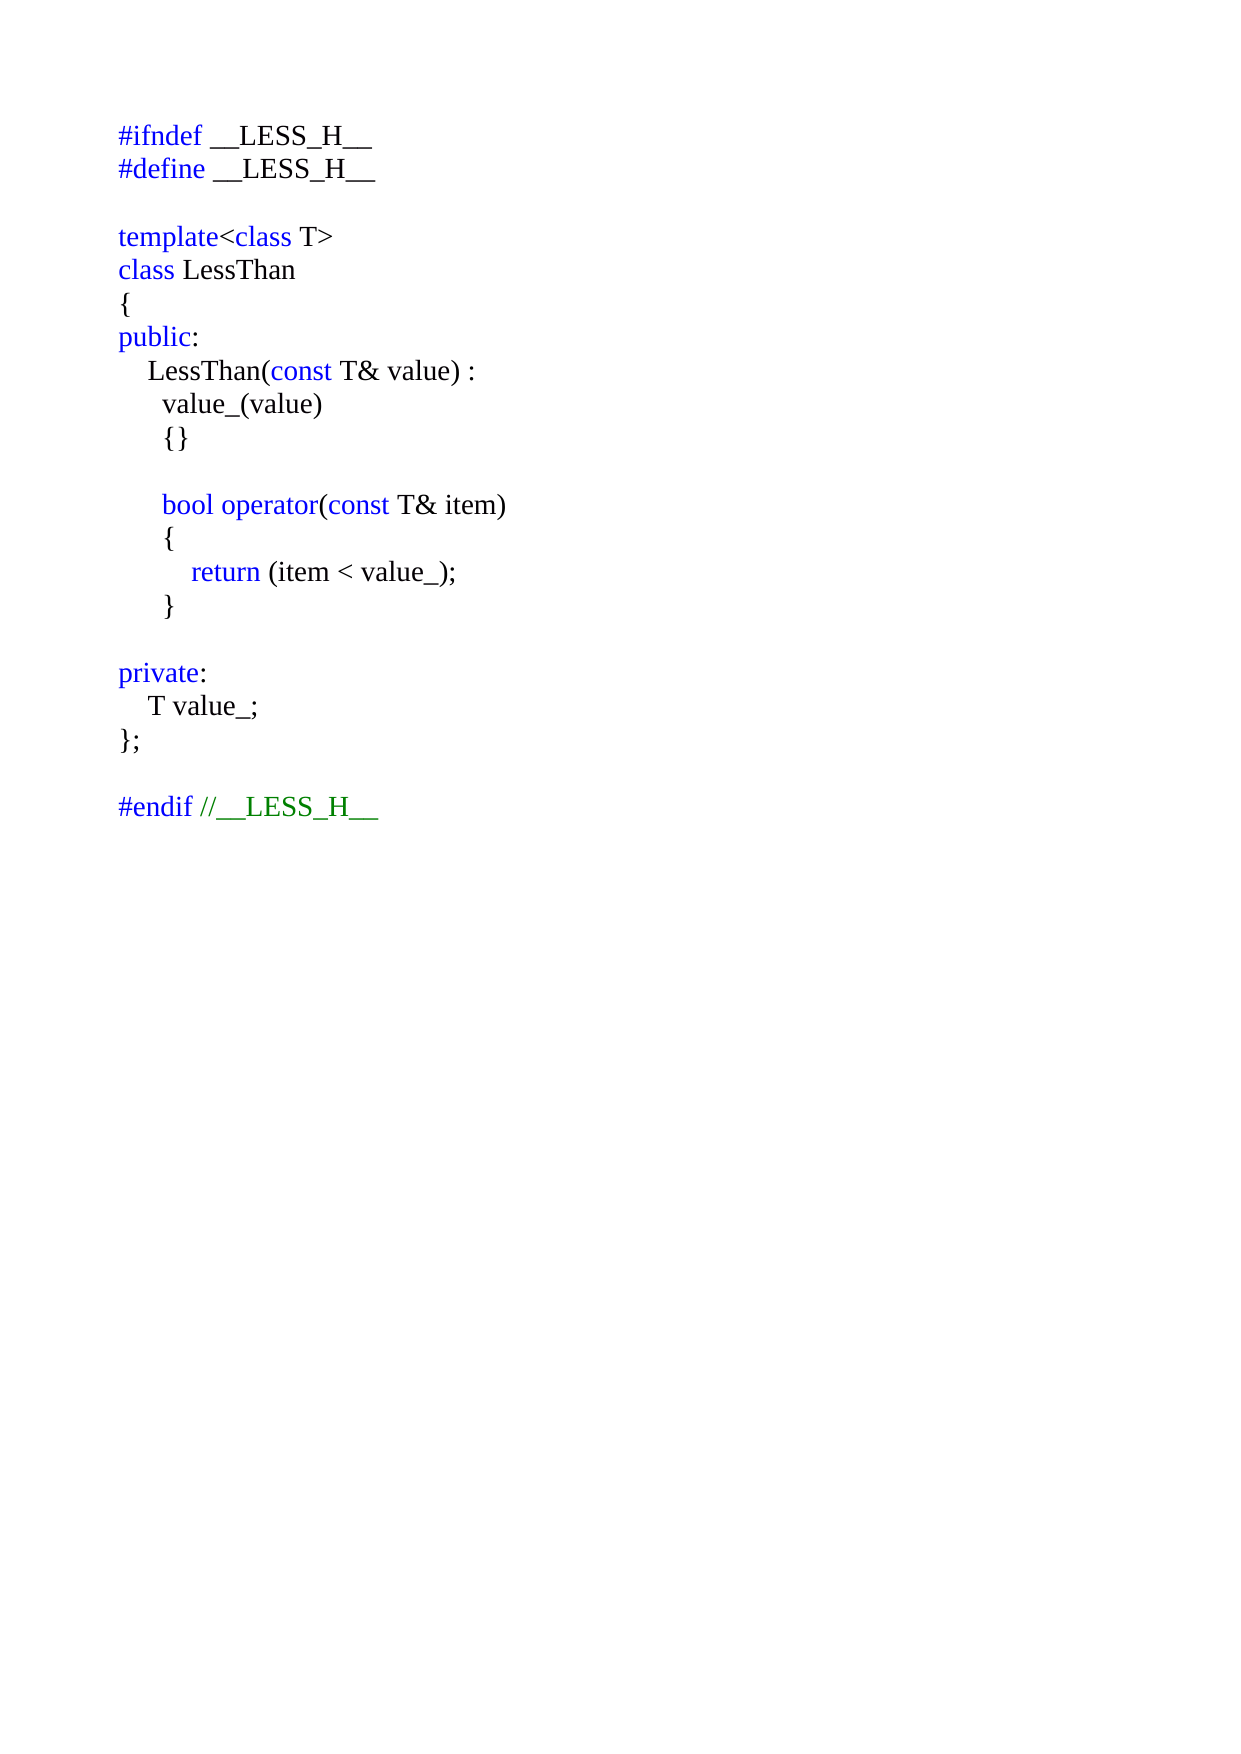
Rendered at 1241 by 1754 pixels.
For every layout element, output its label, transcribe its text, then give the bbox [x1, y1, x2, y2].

text { [118, 521, 1122, 554]
text value_(value) [118, 386, 1122, 420]
text }; [118, 722, 1122, 755]
text return (item < value_); [118, 554, 1122, 588]
text { [118, 286, 1122, 319]
text public: [118, 319, 1122, 353]
text #endif //__LESS_H__ [118, 789, 1122, 822]
text bool operator(const T& item) [118, 487, 1122, 521]
text LessThan(const T& value) : [118, 353, 1122, 386]
text class LessThan [118, 252, 1122, 286]
text template<class T> [118, 219, 1122, 252]
text {} [118, 420, 1122, 453]
text #define __LESS_H__ [118, 152, 1122, 185]
text T value_; [118, 688, 1122, 722]
text private: [118, 655, 1122, 688]
text } [118, 588, 1122, 621]
text #ifndef __LESS_H__ [118, 118, 1122, 152]
